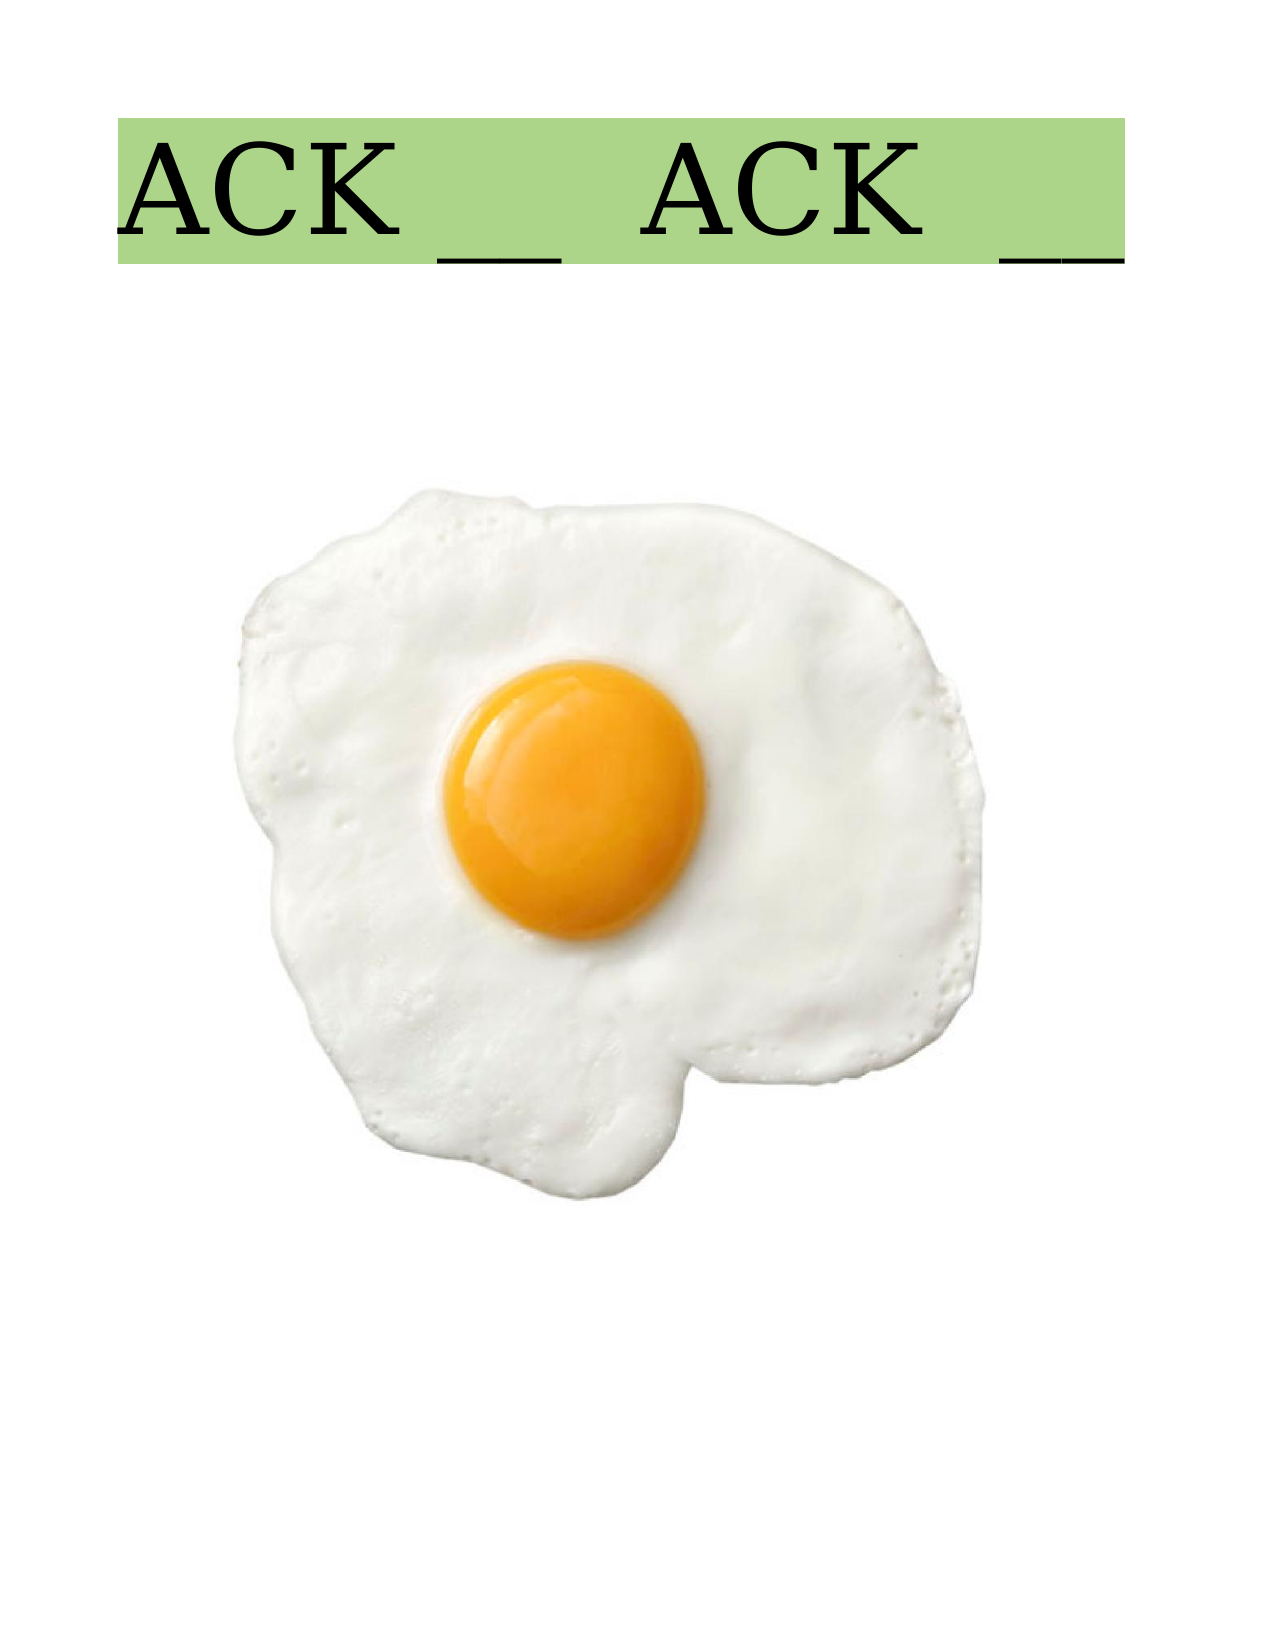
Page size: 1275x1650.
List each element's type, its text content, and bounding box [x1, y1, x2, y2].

text ACK __ ACK __ [118, 118, 1157, 264]
picture [111, 452, 1150, 1232]
